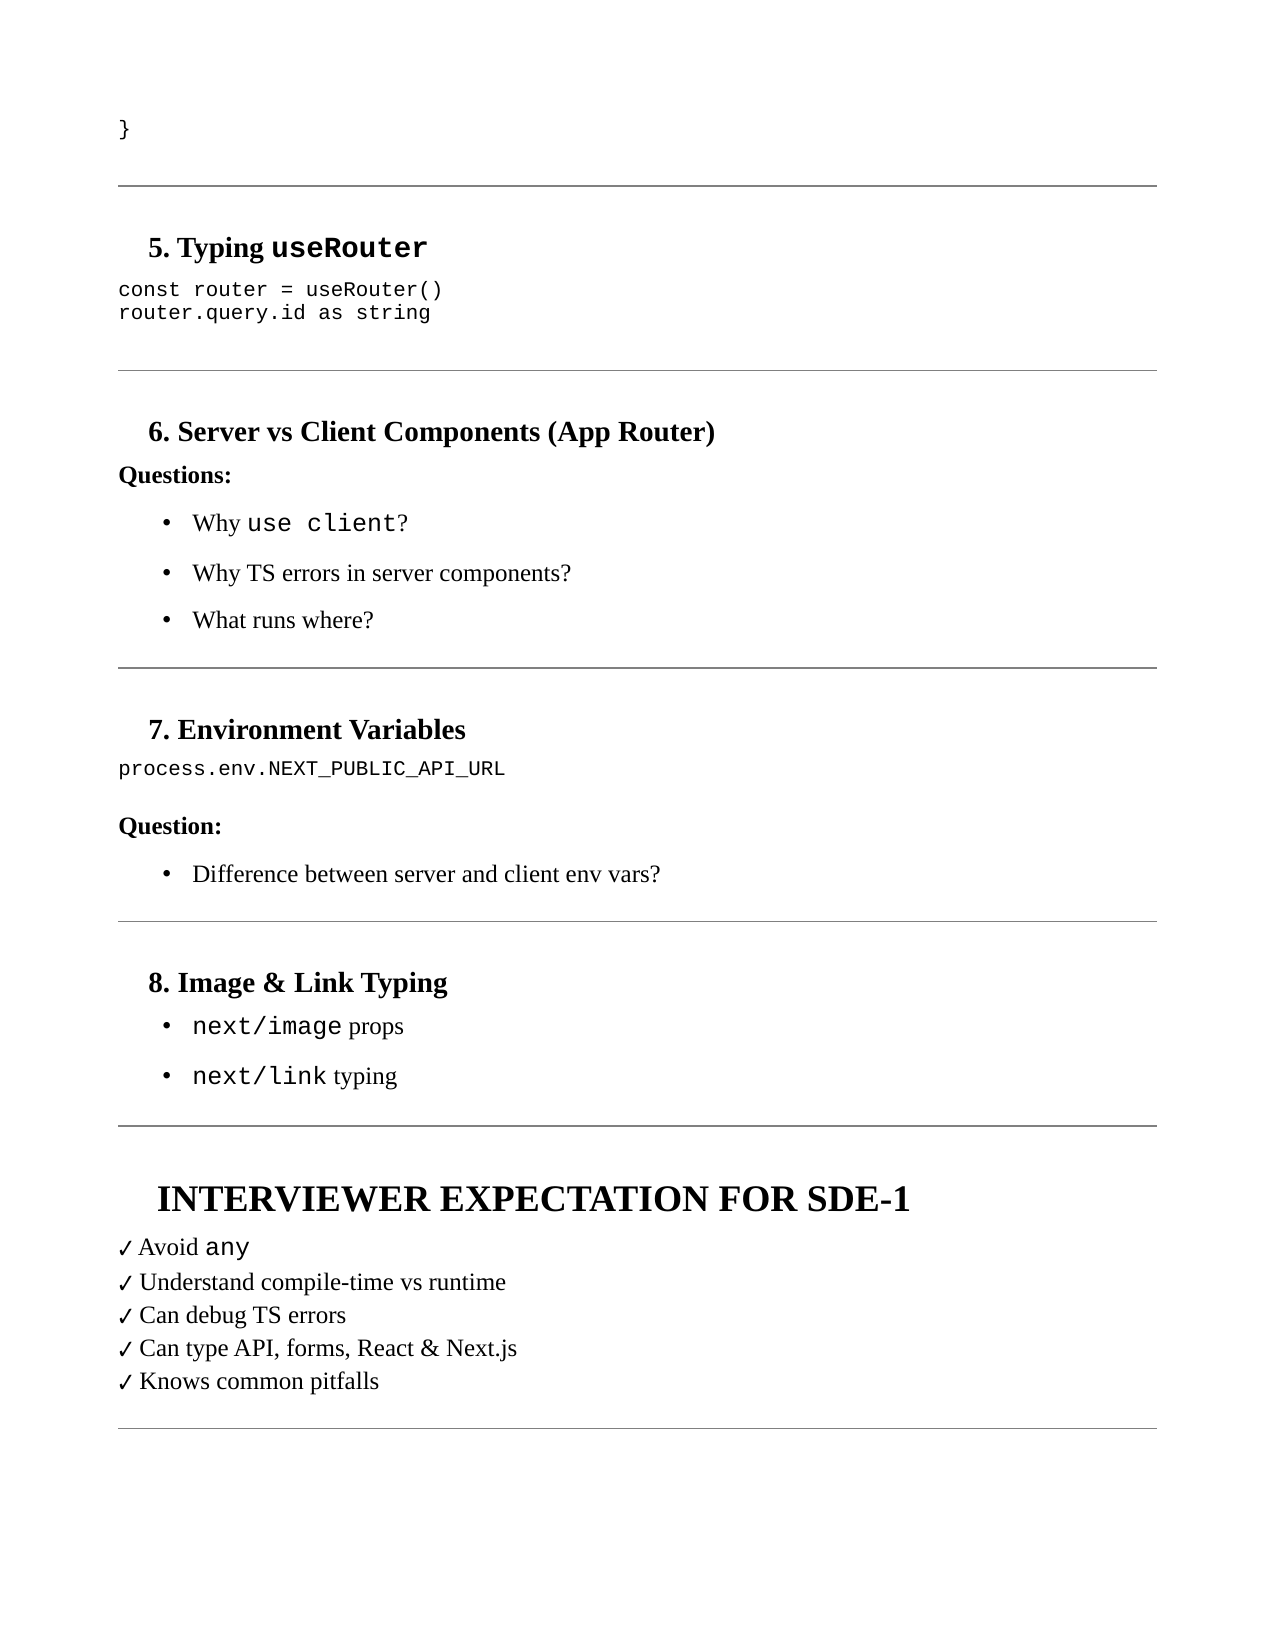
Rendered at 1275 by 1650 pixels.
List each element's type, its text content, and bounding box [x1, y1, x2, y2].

subtitle 🔷 5. Typing useRouter [118, 230, 1157, 266]
text const router = useRouter() [118, 279, 1157, 302]
list Difference between server and client env vars? [162, 859, 1157, 887]
list next/link typing [162, 1061, 1157, 1092]
list next/image props [162, 1011, 1157, 1042]
text router.query.id as string [118, 302, 1157, 326]
text Question: [118, 811, 1157, 840]
list Why use client? [162, 508, 1157, 539]
text process.env.NEXT_PUBLIC_API_URL [118, 758, 1157, 782]
text ✔ Avoid any ✔ Understand compile-time vs runtime ✔ Can debug TS errors ✔ Can type API, forms, React & Next.js ✔ Knows common pitfalls [118, 1232, 1157, 1395]
text } [118, 118, 1157, 142]
list Why TS errors in server components? [162, 558, 1157, 587]
list What runs where? [162, 606, 1157, 634]
text Questions: [118, 460, 1157, 489]
subtitle 🔷 6. Server vs Client Components (App Router) [118, 414, 1157, 448]
subtitle 🎯 INTERVIEWER EXPECTATION FOR SDE-1 [118, 1176, 1157, 1219]
subtitle 🔷 8. Image & Link Typing [118, 965, 1157, 999]
subtitle 🔷 7. Environment Variables [118, 712, 1157, 746]
